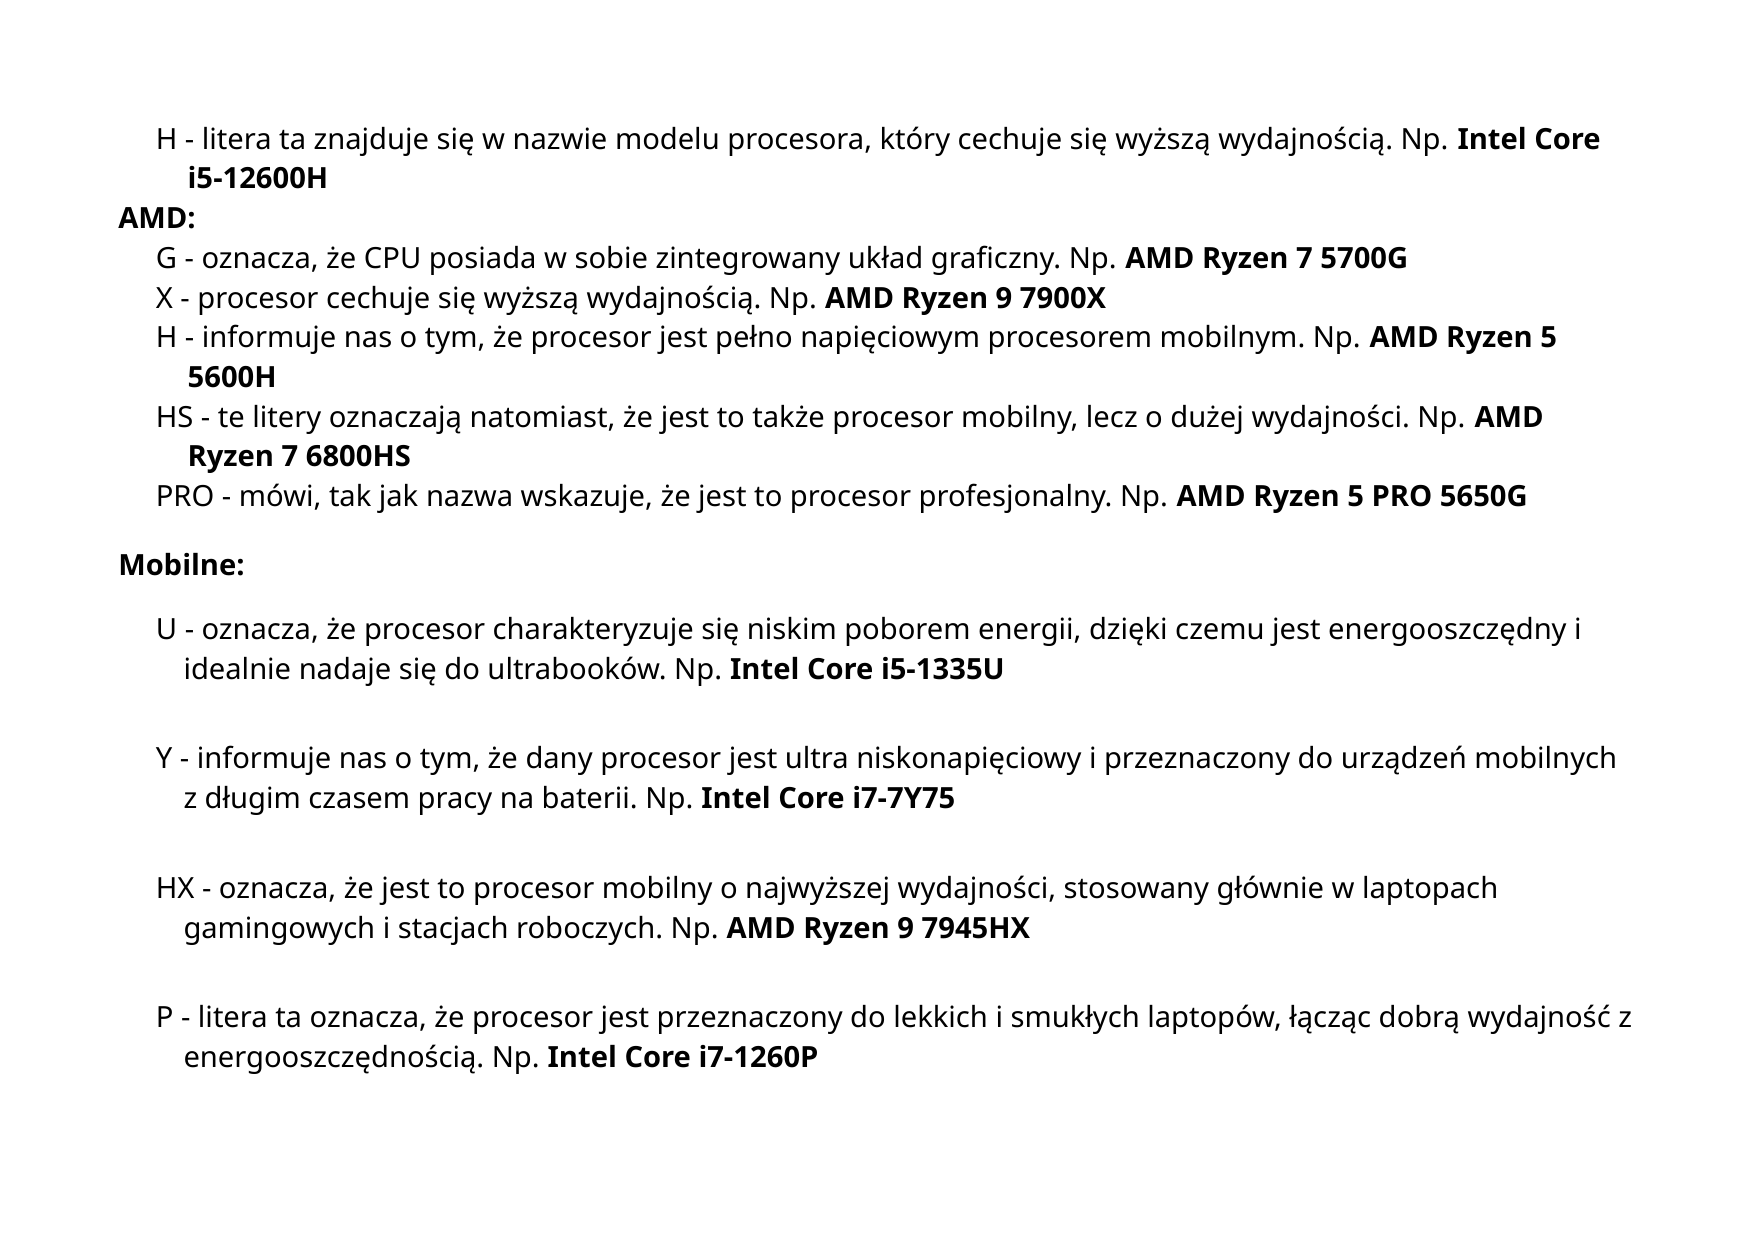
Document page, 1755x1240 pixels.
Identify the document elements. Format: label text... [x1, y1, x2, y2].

text AMD: [118, 197, 1636, 237]
list HS - te litery oznaczają natomiast, że jest to także procesor mobilny, lecz o dużej wydajności. Np. AMD Ryzen 7 6800HS [156, 396, 1636, 475]
list G - oznacza, że CPU posiada w sobie zintegrowany układ graficzny. Np. AMD Ryzen 7 5700G [156, 237, 1636, 277]
list U - oznacza, że procesor charakteryzuje się niskim poborem energii, dzięki czemu jest energooszczędny i idealnie nadaje się do ultrabooków. Np. Intel Core i5-1335U [156, 608, 1636, 688]
list P - litera ta oznacza, że procesor jest przeznaczony do lekkich i smukłych laptopów, łącząc dobrą wydajność z energooszczędnością. Np. Intel Core i7-1260P [156, 997, 1636, 1076]
list H - litera ta znajduje się w nazwie modelu procesora, który cechuje się wyższą wydajnością. Np. Intel Core i5-12600H [156, 118, 1636, 197]
list PRO - mówi, tak jak nazwa wskazuje, że jest to procesor profesjonalny. Np. AMD Ryzen 5 PRO 5650G [156, 475, 1636, 515]
text Mobilne: [118, 544, 1636, 583]
list H - informuje nas o tym, że procesor jest pełno napięciowym procesorem mobilnym. Np. AMD Ryzen 5 5600H [156, 317, 1636, 396]
list Y - informuje nas o tym, że dany procesor jest ultra niskonapięciowy i przeznaczony do urządzeń mobilnych z długim czasem pracy na baterii. Np. Intel Core i7-7Y75 [156, 738, 1636, 817]
list HX - oznacza, że jest to procesor mobilny o najwyższej wydajności, stosowany głównie w laptopach gamingowych i stacjach roboczych. Np. AMD Ryzen 9 7945HX [156, 867, 1636, 947]
list X - procesor cechuje się wyższą wydajnością. Np. AMD Ryzen 9 7900X [156, 277, 1636, 317]
